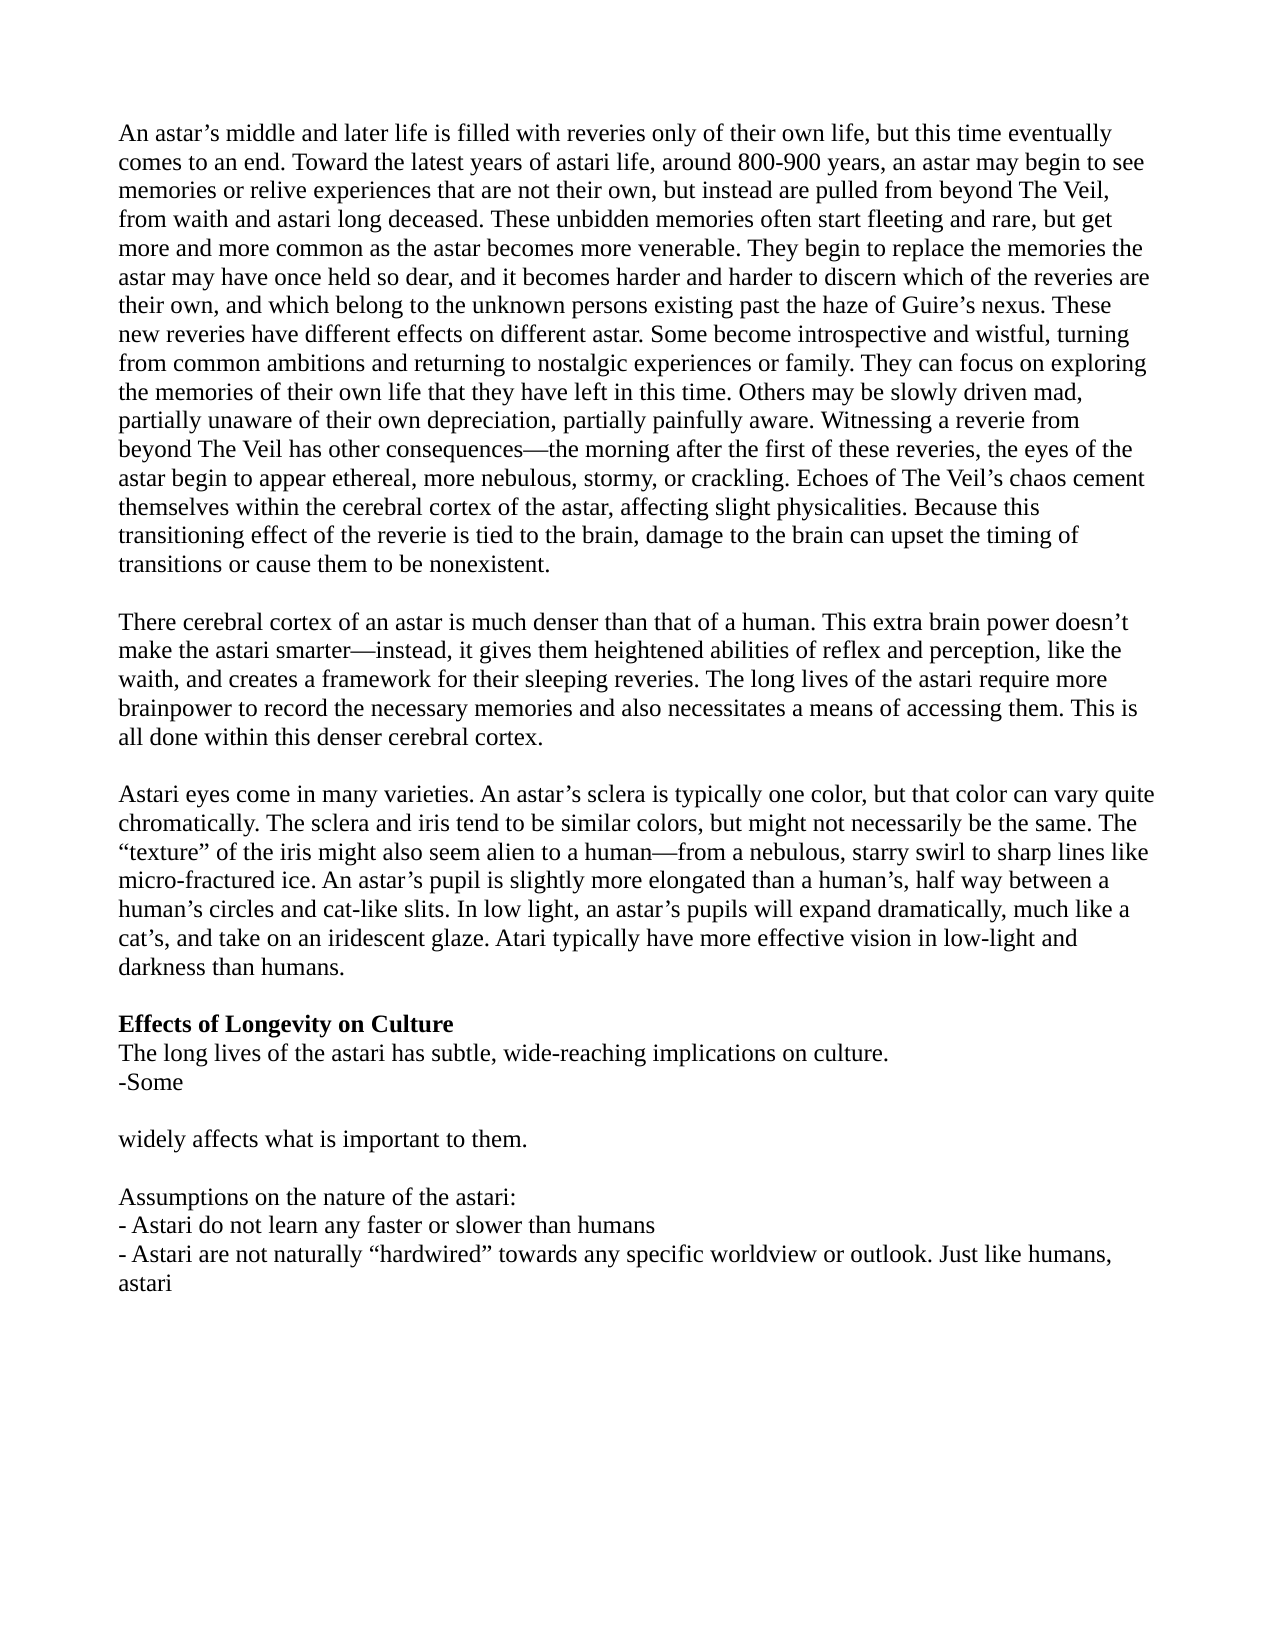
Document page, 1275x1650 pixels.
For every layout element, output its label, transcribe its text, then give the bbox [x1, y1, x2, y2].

text -Some [118, 1067, 1157, 1096]
text widely affects what is important to them. [118, 1124, 1157, 1153]
text - Astari do not learn any faster or slower than humans [118, 1211, 1157, 1239]
text There cerebral cortex of an astar is much denser than that of a human. This extra brain power doesn’t make the astari smarter—instead, it gives them heightened abilities of reflex and perception, like the waith, and creates a framework for their sleeping reveries. The long lives of the astari require more brainpower to record the necessary memories and also necessitates a means of accessing them. This is all done within this denser cerebral cortex. [118, 607, 1157, 751]
text Astari eyes come in many varieties. An astar’s sclera is typically one color, but that color can vary quite chromatically. The sclera and iris tend to be similar colors, but might not necessarily be the same. The “texture” of the iris might also seem alien to a human—from a nebulous, starry swirl to sharp lines like micro-fractured ice. An astar’s pupil is slightly more elongated than a human’s, half way between a human’s circles and cat-like slits. In low light, an astar’s pupils will expand dramatically, much like a cat’s, and take on an iridescent glaze. Atari typically have more effective vision in low-light and darkness than humans. [118, 779, 1157, 981]
text - Astari are not naturally “hardwired” towards any specific worldview or outlook. Just like humans, astari [118, 1239, 1157, 1297]
text An astar’s middle and later life is filled with reveries only of their own life, but this time eventually comes to an end. Toward the latest years of astari life, around 800-900 years, an astar may begin to see memories or relive experiences that are not their own, but instead are pulled from beyond The Veil, from waith and astari long deceased. These unbidden memories often start fleeting and rare, but get more and more common as the astar becomes more venerable. They begin to replace the memories the astar may have once held so dear, and it becomes harder and harder to discern which of the reveries are their own, and which belong to the unknown persons existing past the haze of Guire’s nexus. These new reveries have different effects on different astar. Some become introspective and wistful, turning from common ambitions and returning to nostalgic experiences or family. They can focus on exploring the memories of their own life that they have left in this time. Others may be slowly driven mad, partially unaware of their own depreciation, partially painfully aware. Witnessing a reverie from beyond The Veil has other consequences—the morning after the first of these reveries, the eyes of the astar begin to appear ethereal, more nebulous, stormy, or crackling. Echoes of The Veil’s chaos cement themselves within the cerebral cortex of the astar, affecting slight physicalities. Because this transitioning effect of the reverie is tied to the brain, damage to the brain can upset the timing of transitions or cause them to be nonexistent. [118, 118, 1157, 578]
text Effects of Longevity on Culture [118, 1009, 1157, 1038]
text The long lives of the astari has subtle, wide-reaching implications on culture. [118, 1038, 1157, 1067]
text Assumptions on the nature of the astari: [118, 1182, 1157, 1211]
